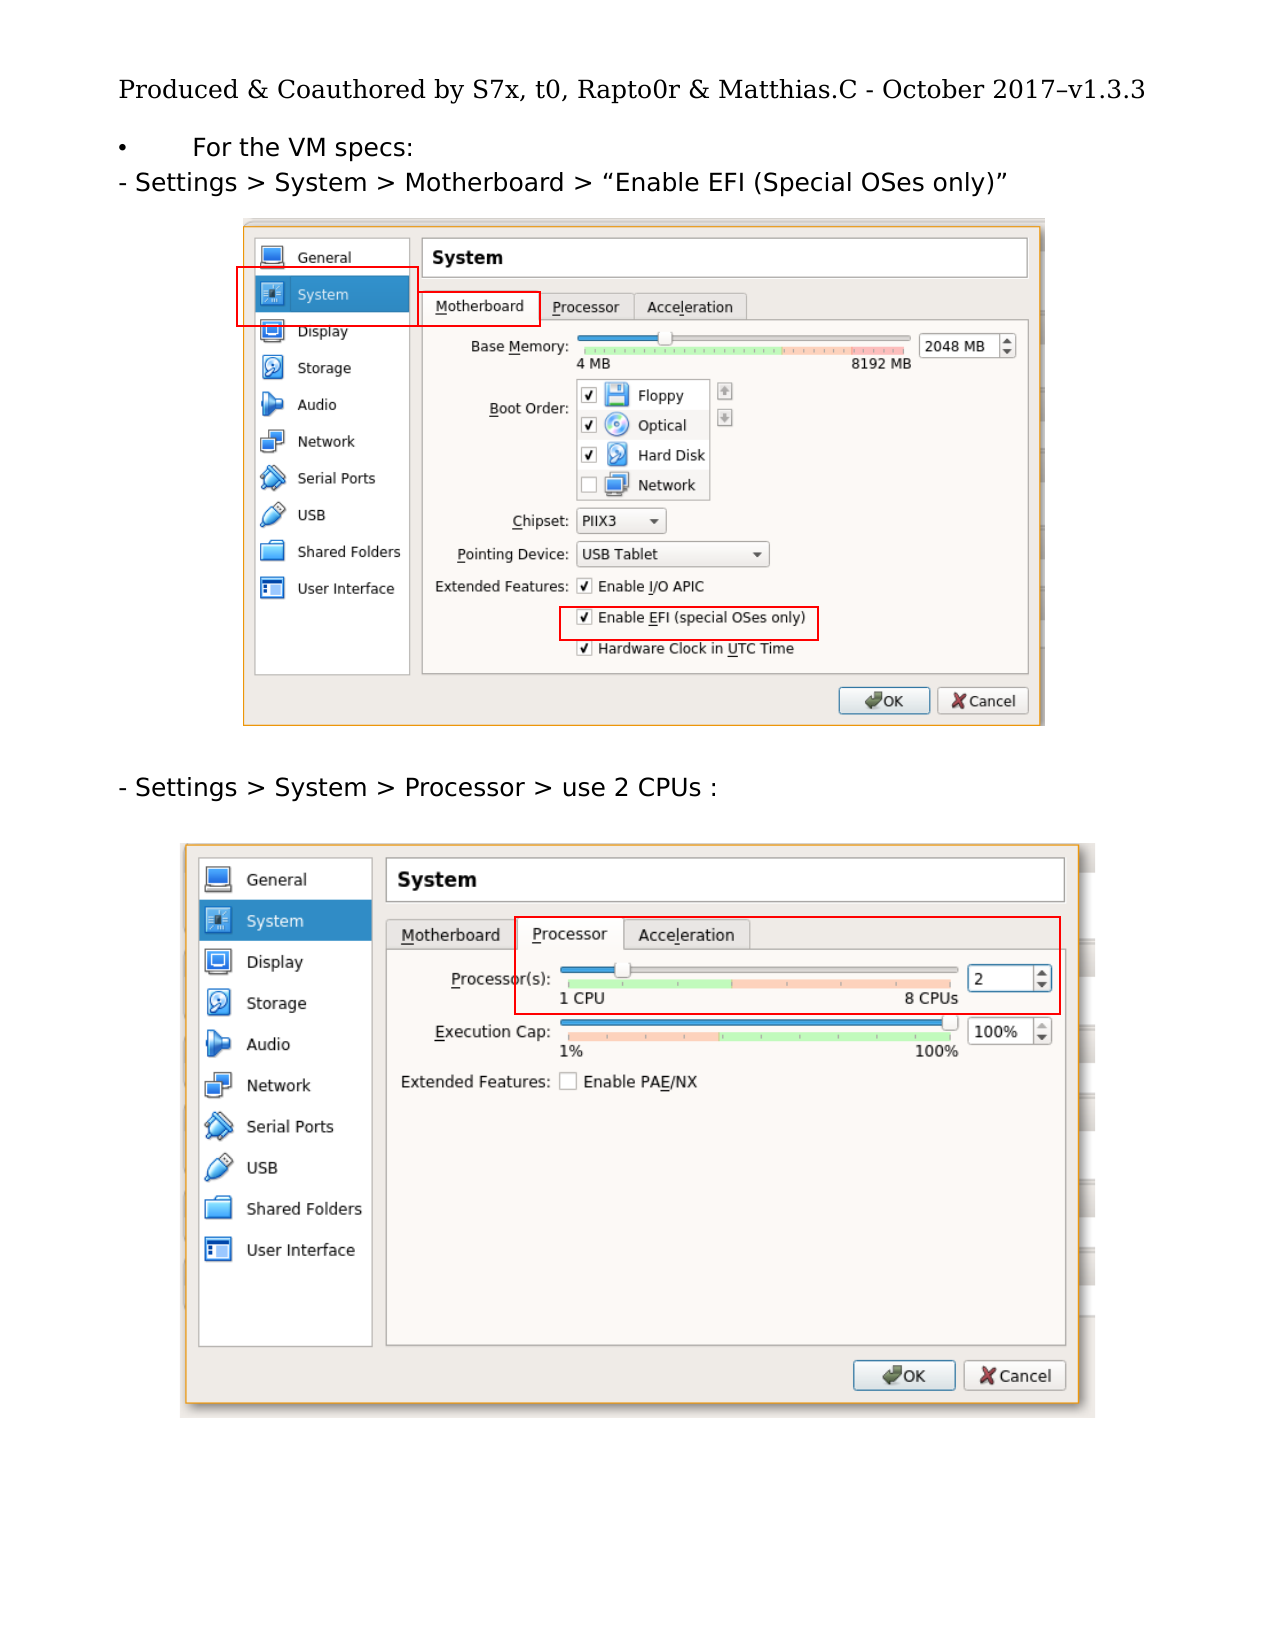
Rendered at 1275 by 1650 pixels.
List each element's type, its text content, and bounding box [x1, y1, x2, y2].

picture [243, 218, 1045, 726]
text - Settings > System > Processor > use 2 CPUs : [118, 773, 1157, 802]
picture [419, 293, 539, 325]
picture [179, 843, 1096, 1418]
list For the VM specs: - Settings > System > Motherboard > “Enable EFI (Special OSes only)” [118, 134, 1157, 198]
picture [243, 268, 417, 325]
